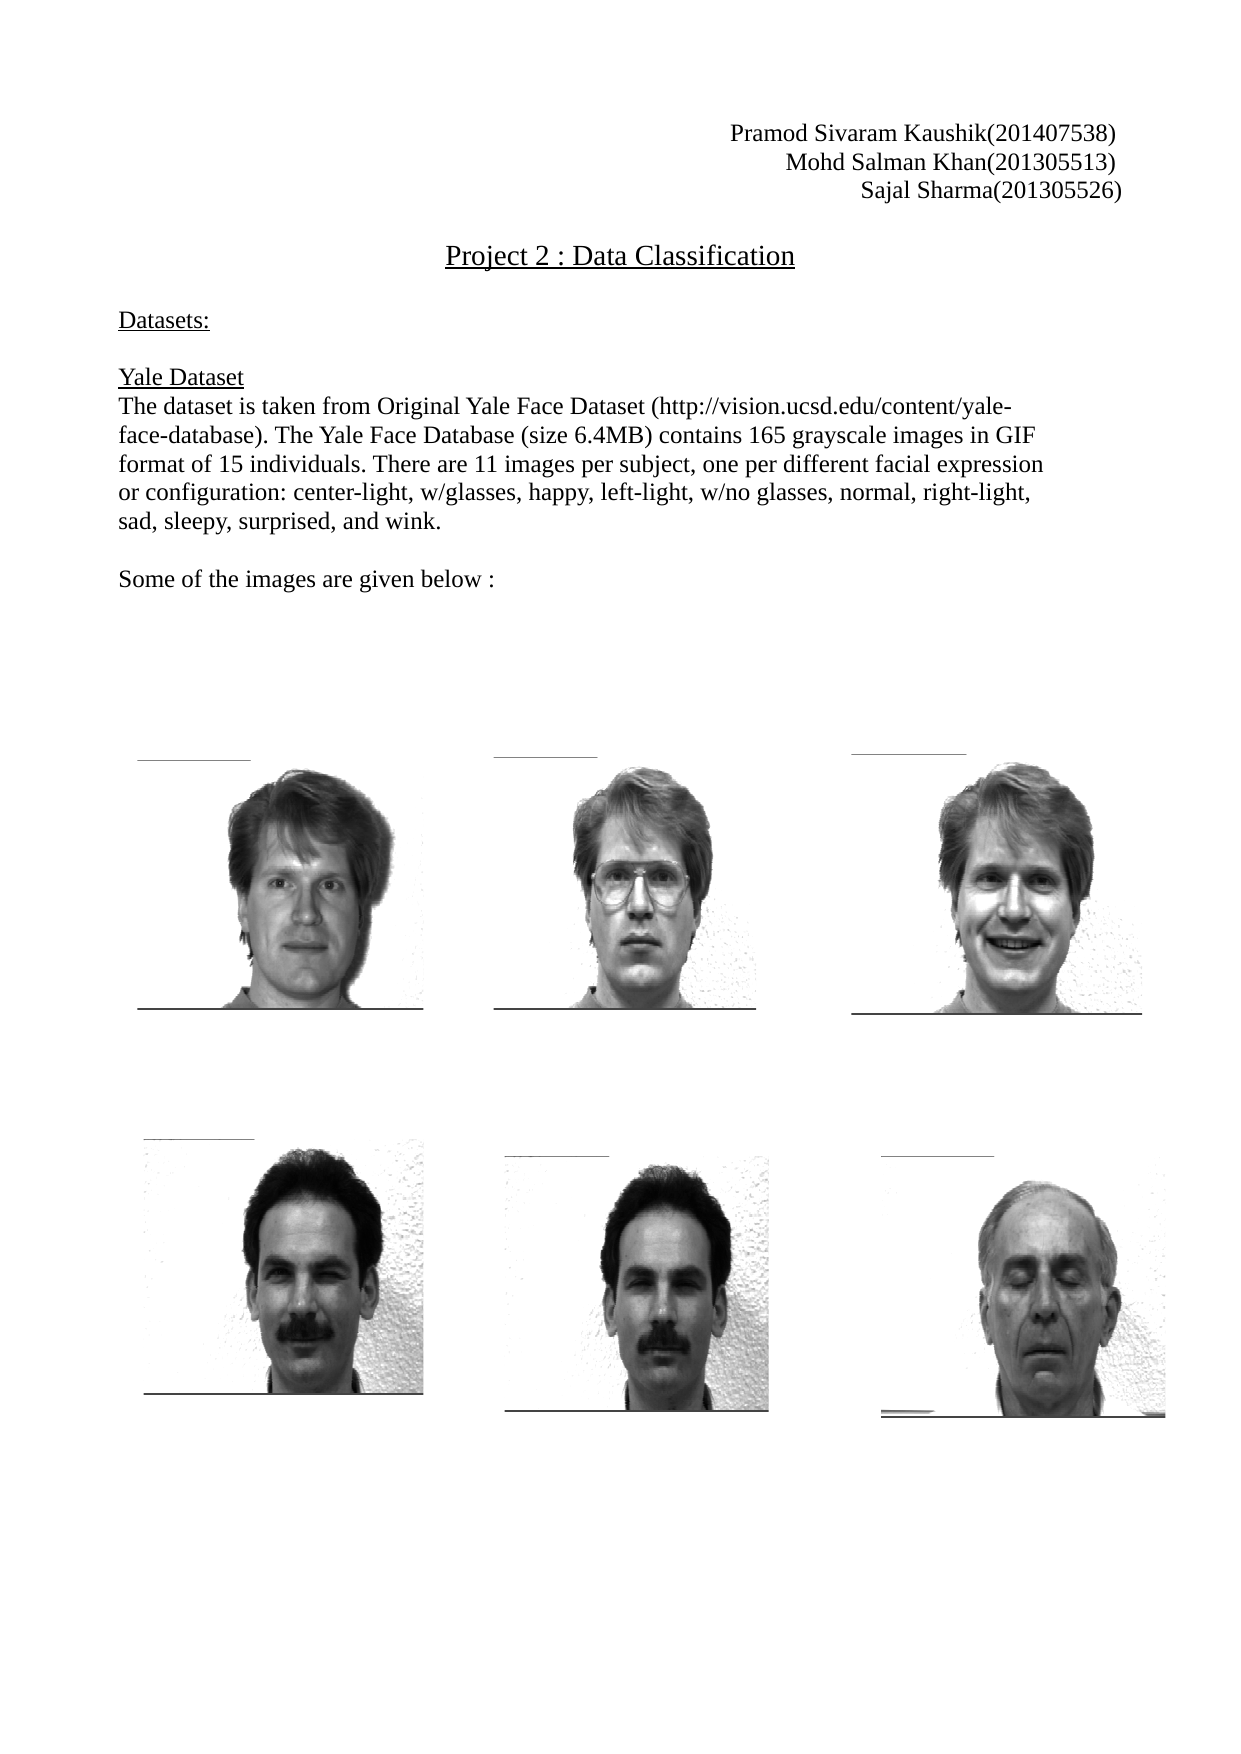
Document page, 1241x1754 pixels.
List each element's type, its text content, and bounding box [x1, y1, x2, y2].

picture [504, 1156, 769, 1412]
picture [143, 1139, 424, 1395]
text Sajal Sharma(201305526) [118, 176, 1122, 204]
picture [851, 754, 1143, 1015]
text Datasets: [118, 305, 1122, 334]
text face-database). The Yale Face Database (size 6.4MB) contains 165 grayscale images in GIF [118, 420, 1122, 449]
picture [493, 757, 757, 1010]
text Pramod Sivaram Kaushik(201407538) [118, 118, 1122, 147]
text Mohd Salman Khan(201305513) [118, 147, 1122, 176]
picture [881, 1156, 1166, 1418]
text or configuration: center-light, w/glasses, happy, left-light, w/no glasses, normal, right-light, [118, 477, 1122, 506]
text The dataset is taken from Original Yale Face Dataset (http://vision.ucsd.edu/content/yale- [118, 391, 1122, 420]
picture [137, 760, 424, 1010]
text sad, sleepy, surprised, and wink. [118, 506, 1122, 535]
text Yale Dataset [118, 362, 1122, 391]
text format of 15 individuals. There are 11 images per subject, one per different facial expression [118, 449, 1122, 477]
text Some of the images are given below : [118, 564, 1122, 592]
text Project 2 : Data Classification [118, 238, 1122, 271]
